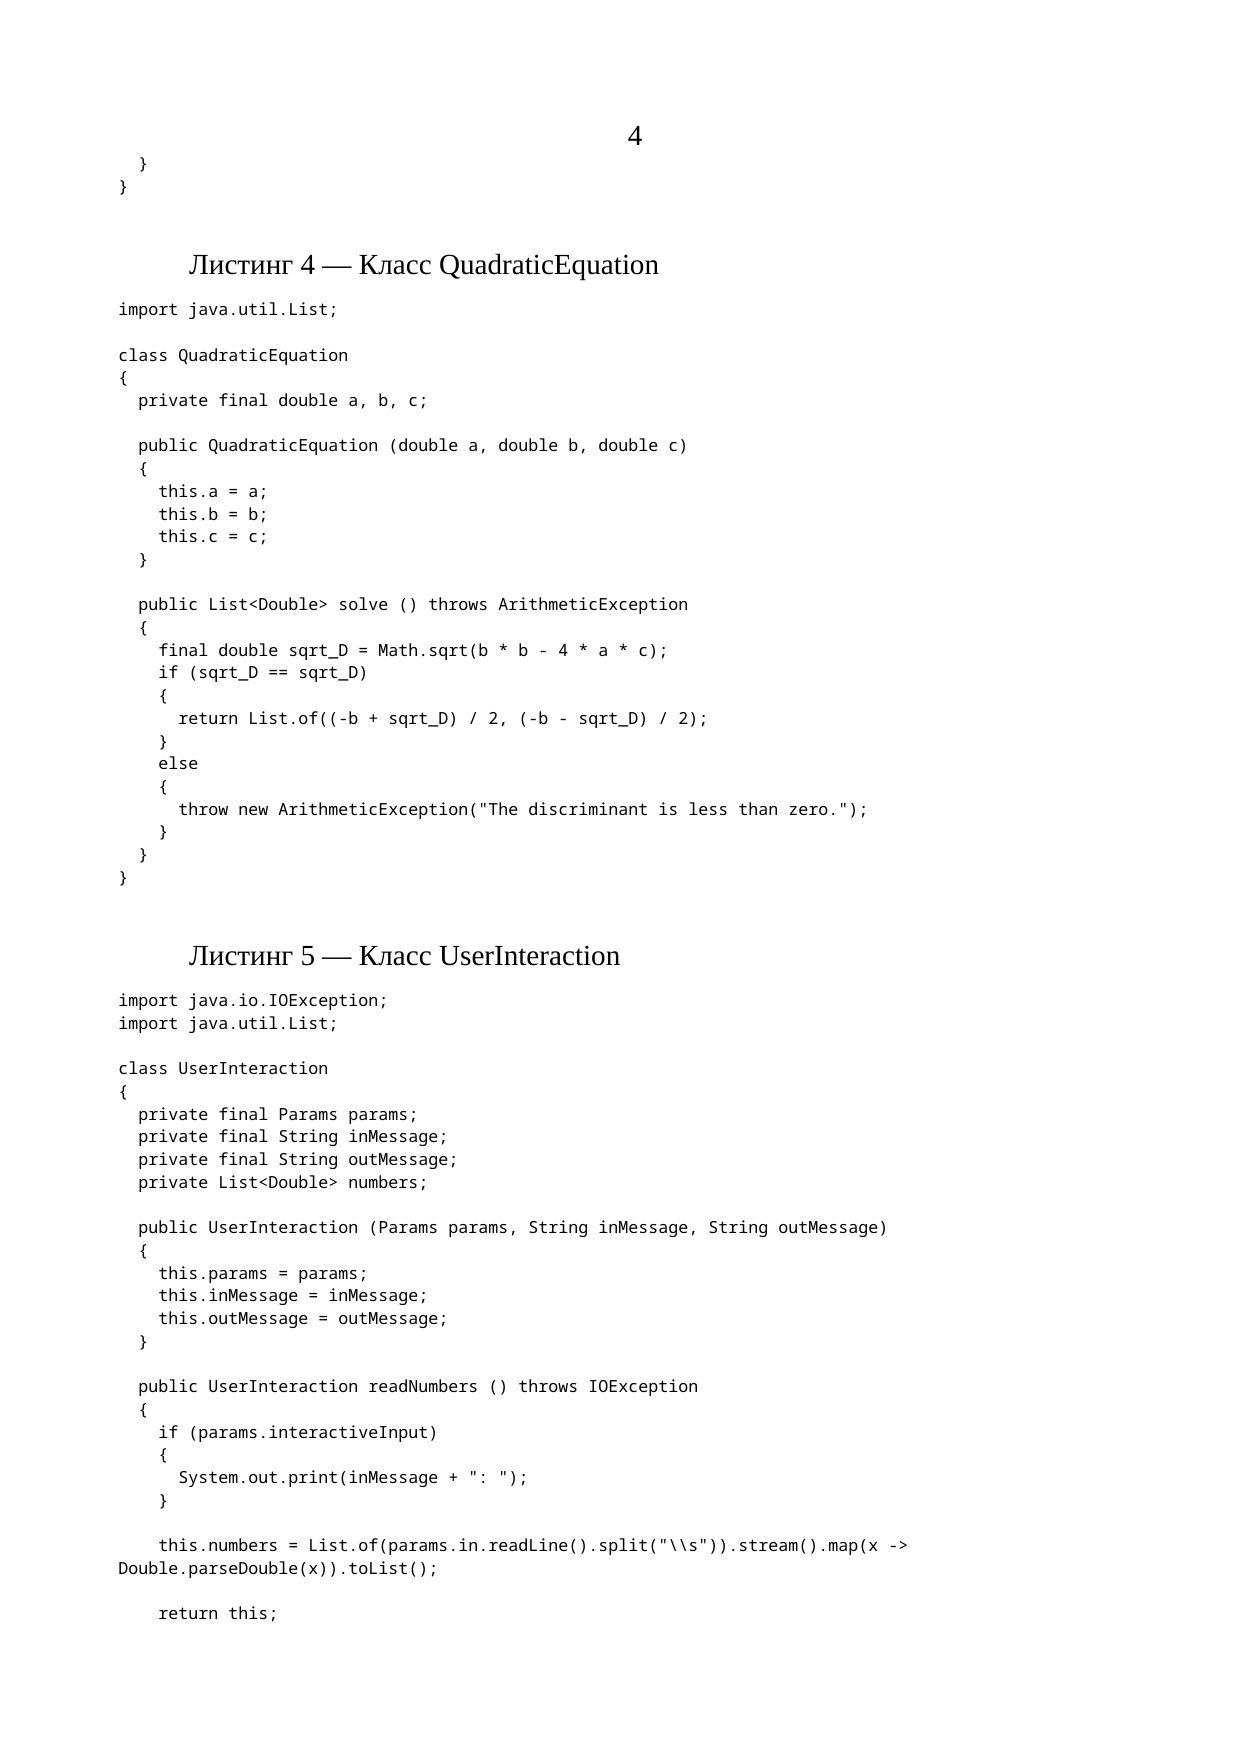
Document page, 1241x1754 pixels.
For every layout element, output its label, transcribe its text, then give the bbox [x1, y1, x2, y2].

text this.params = params; [118, 1261, 1152, 1284]
text else [118, 752, 1152, 774]
text { [118, 684, 1152, 706]
text final double sqrt_D = Math.sqrt(b * b - 4 * a * c); [118, 638, 1152, 661]
text System.out.print(inMessage + ": "); [118, 1466, 1152, 1488]
text Листинг 4 — Класс QuadraticEquation [118, 247, 1152, 281]
text { [118, 616, 1152, 638]
text private final double a, b, c; [118, 388, 1152, 411]
text public UserInteraction (Params params, String inMessage, String outMessage) [118, 1216, 1152, 1238]
text private final Params params; [118, 1102, 1152, 1125]
text Листинг 5 — Класс UserInteraction [118, 938, 1152, 972]
text throw new ArithmeticException("The discriminant is less than zero."); [118, 797, 1152, 820]
text { [118, 1238, 1152, 1261]
text } [118, 174, 1152, 197]
text return this; [118, 1602, 1152, 1624]
text this.c = c; [118, 525, 1152, 547]
text this.b = b; [118, 502, 1152, 525]
text } [118, 729, 1152, 752]
text return List.of((-b + sqrt_D) / 2, (-b - sqrt_D) / 2); [118, 706, 1152, 729]
text { [118, 1443, 1152, 1466]
text } [118, 1488, 1152, 1511]
text public UserInteraction readNumbers () throws IOException [118, 1375, 1152, 1397]
text private final String inMessage; [118, 1125, 1152, 1148]
text private List<Double> numbers; [118, 1170, 1152, 1193]
text { [118, 774, 1152, 797]
text this.a = a; [118, 479, 1152, 502]
text import java.util.List; [118, 1011, 1152, 1034]
text import java.util.List; [118, 298, 1152, 320]
text class UserInteraction [118, 1057, 1152, 1079]
text } [118, 865, 1152, 888]
text } [118, 547, 1152, 570]
text public List<Double> solve () throws ArithmeticException [118, 593, 1152, 616]
text } [118, 1329, 1152, 1352]
text class QuadraticEquation [118, 343, 1152, 366]
text } [118, 820, 1152, 843]
text { [118, 457, 1152, 479]
text } [118, 843, 1152, 865]
text import java.io.IOException; [118, 989, 1152, 1011]
text } [118, 152, 1152, 174]
text public QuadraticEquation (double a, double b, double c) [118, 434, 1152, 457]
text this.numbers = List.of(params.in.readLine().split("\\s")).stream().map(x -> Double.parseDouble(x)).toList(); [118, 1534, 1152, 1579]
text this.outMessage = outMessage; [118, 1307, 1152, 1329]
text { [118, 366, 1152, 388]
text { [118, 1079, 1152, 1102]
text { [118, 1397, 1152, 1420]
text private final String outMessage; [118, 1148, 1152, 1170]
text this.inMessage = inMessage; [118, 1284, 1152, 1307]
text if (sqrt_D == sqrt_D) [118, 661, 1152, 684]
text if (params.interactiveInput) [118, 1420, 1152, 1443]
